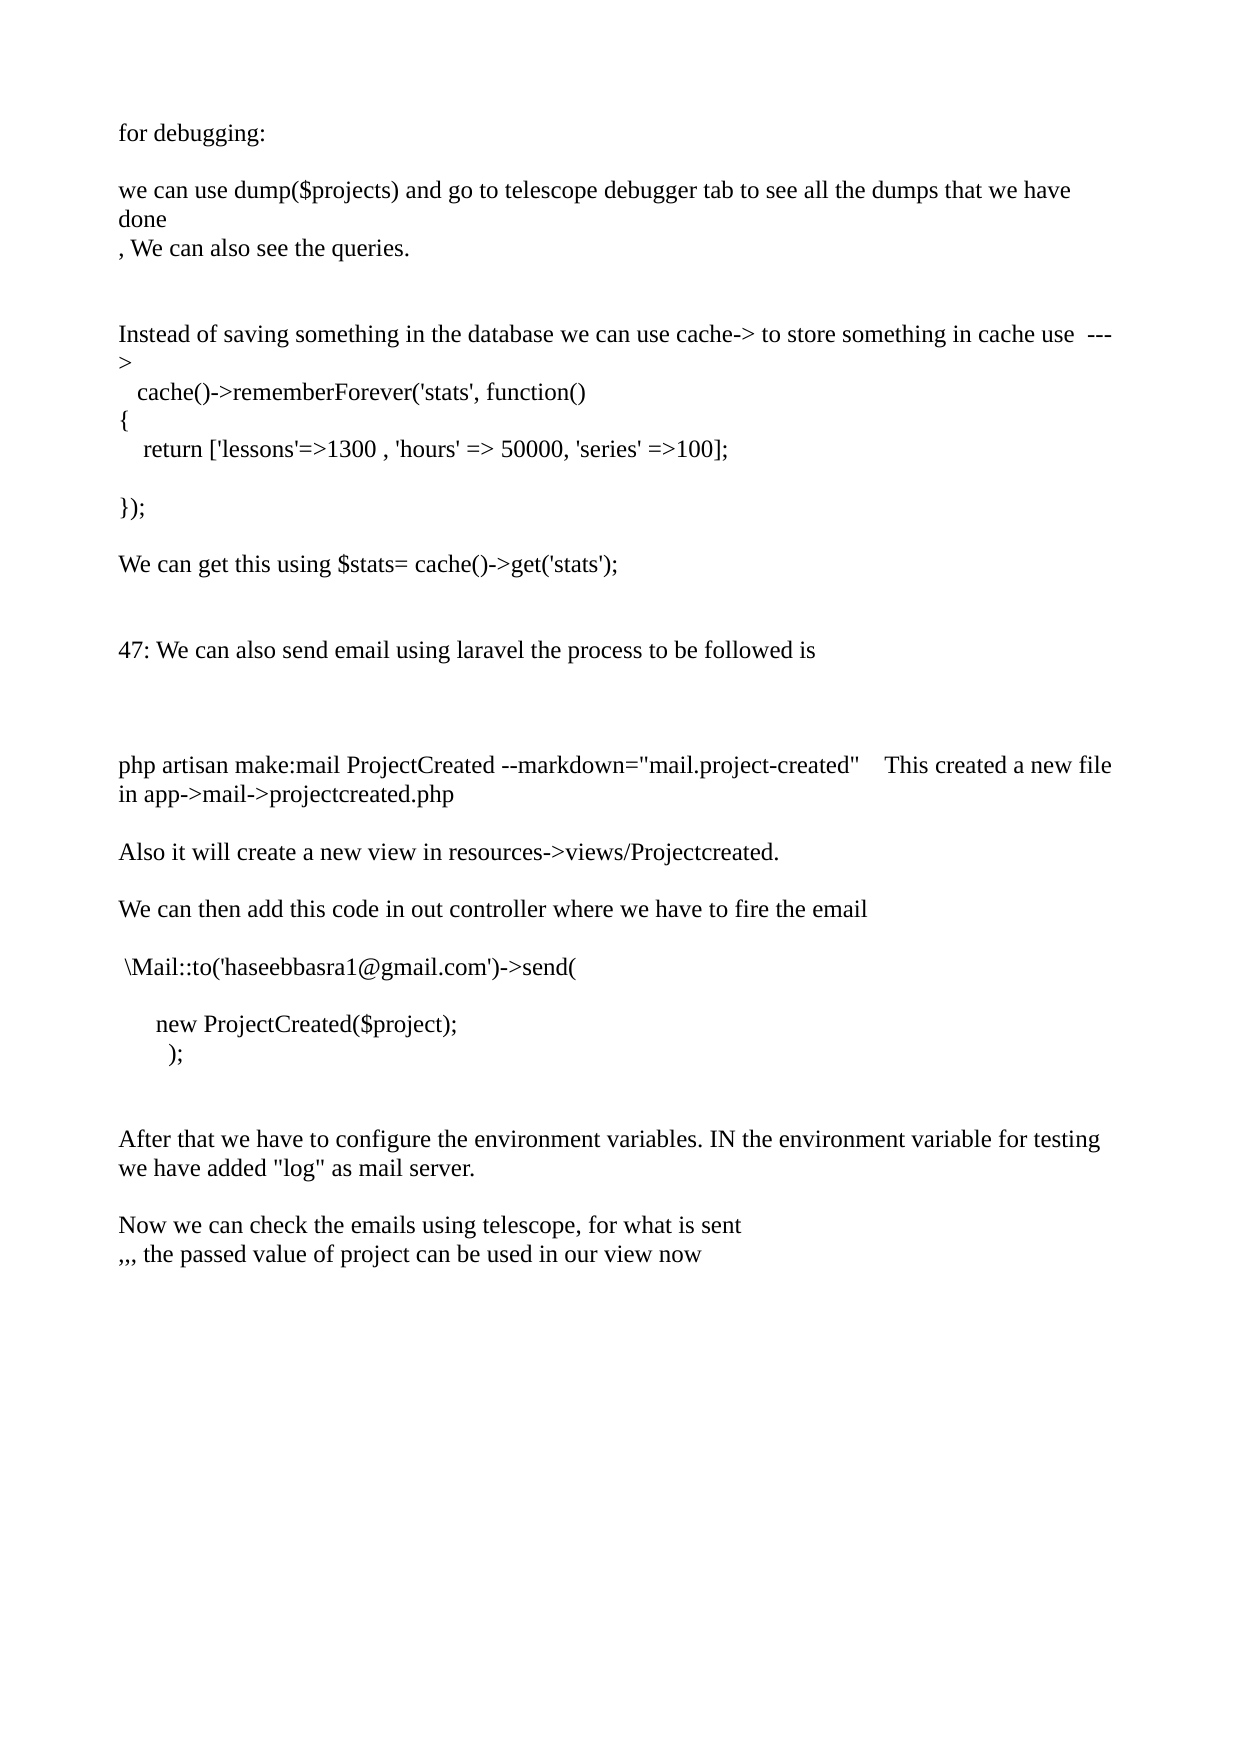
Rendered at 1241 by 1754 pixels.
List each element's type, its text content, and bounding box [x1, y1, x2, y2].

text We can then add this code in out controller where we have to fire the email [118, 894, 1122, 923]
text php artisan make:mail ProjectCreated --markdown="mail.project-created" This created a new file in app->mail->projectcreated.php [118, 751, 1122, 808]
text 47: We can also send email using laravel the process to be followed is [118, 636, 1122, 664]
text \Mail::to('haseebbasra1@gmail.com')->send( [118, 952, 1122, 981]
text }); [118, 492, 1122, 521]
text We can get this using $stats= cache()->get('stats'); [118, 549, 1122, 578]
text Now we can check the emails using telescope, for what is sent [118, 1211, 1122, 1239]
text cache()->rememberForever('stats', function() [118, 377, 1122, 406]
text ,,, the passed value of project can be used in our view now [118, 1239, 1122, 1268]
text ); [118, 1038, 1122, 1067]
text Also it will create a new view in resources->views/Projectcreated. [118, 837, 1122, 866]
text , We can also see the queries. [118, 233, 1122, 262]
text return ['lessons'=>1300 , 'hours' => 50000, 'series' =>100]; [118, 434, 1122, 463]
text new ProjectCreated($project); [118, 1009, 1122, 1038]
text Instead of saving something in the database we can use cache-> to store something in cache use ---> [118, 319, 1122, 377]
text After that we have to configure the environment variables. IN the environment variable for testing we have added "log" as mail server. [118, 1124, 1122, 1182]
text for debugging: [118, 118, 1122, 147]
text { [118, 406, 1122, 434]
text we can use dump($projects) and go to telescope debugger tab to see all the dumps that we have done [118, 176, 1122, 233]
